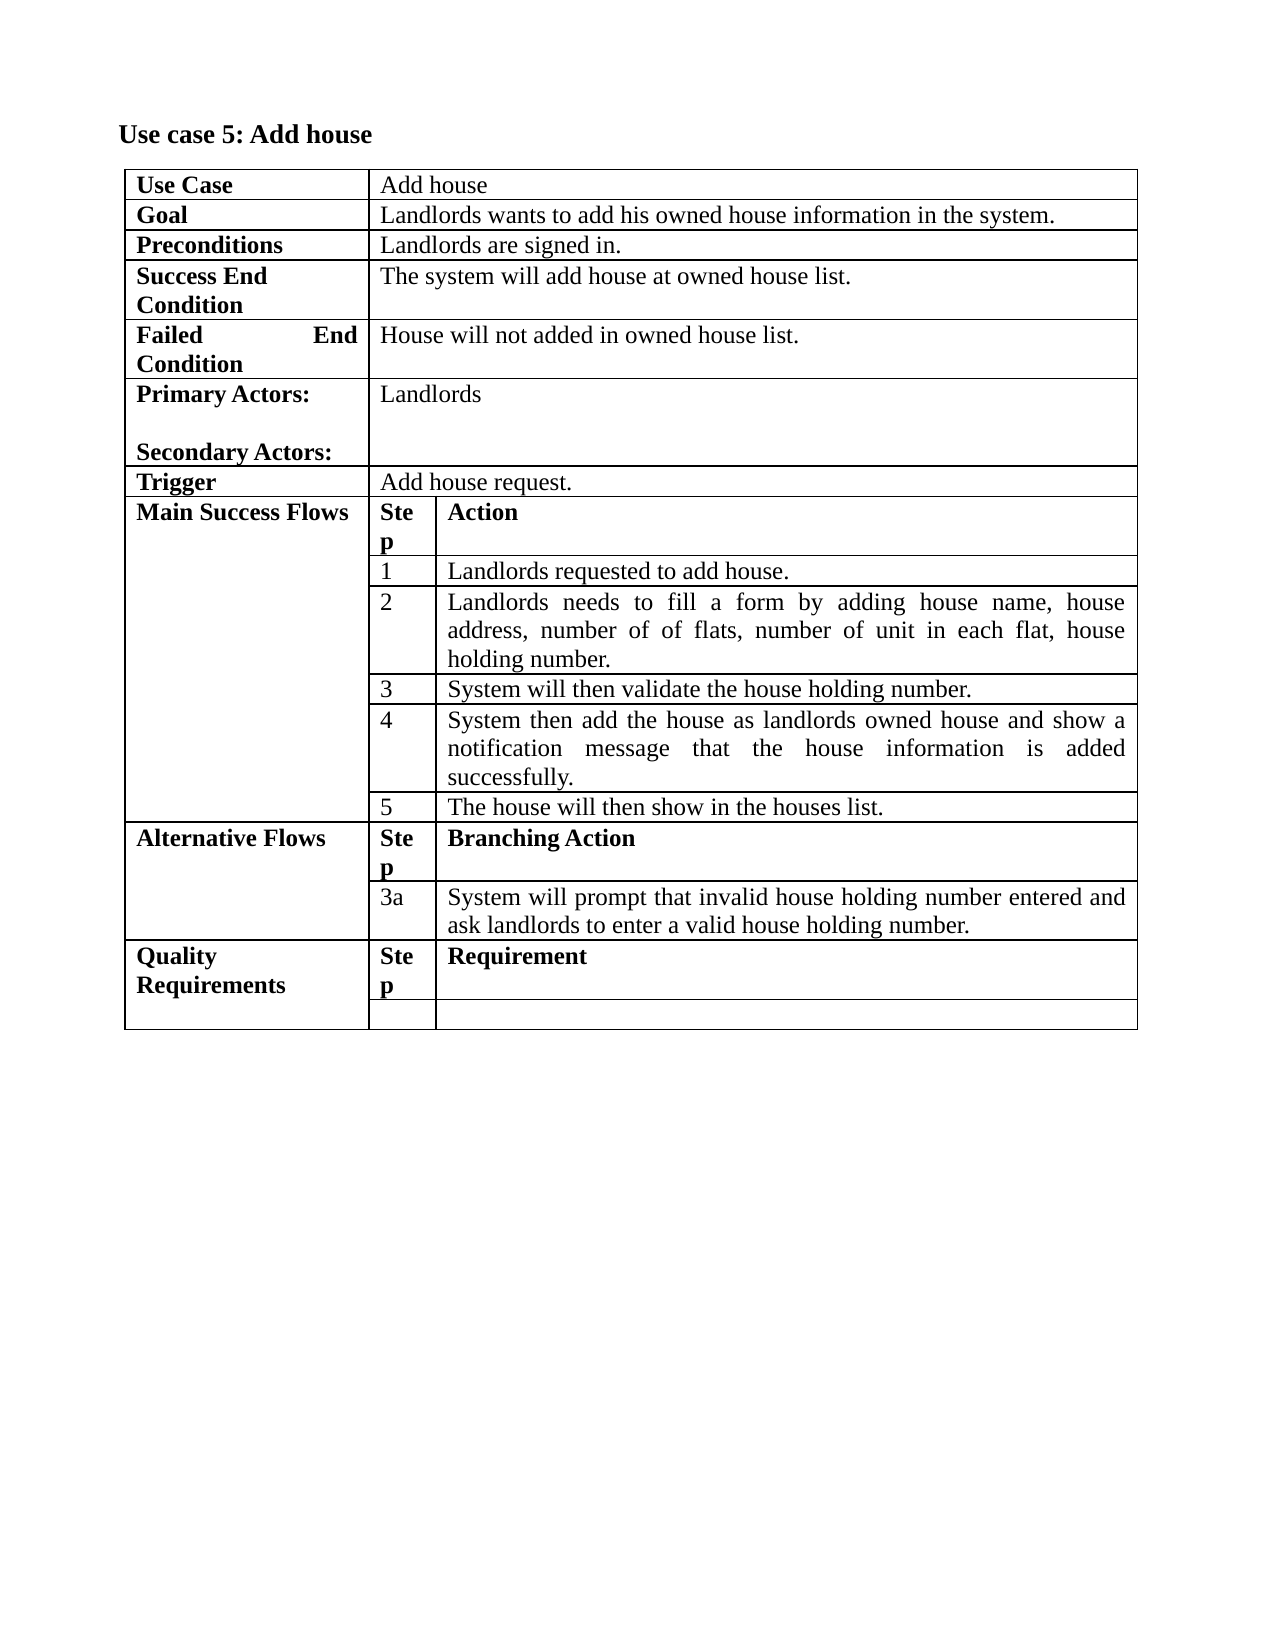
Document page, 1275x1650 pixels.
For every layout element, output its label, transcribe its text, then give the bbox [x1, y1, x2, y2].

table_cell The house will then show in the houses list. [437, 793, 1137, 821]
table_cell Preconditions [126, 231, 368, 259]
table_cell System will then validate the house holding number. [437, 675, 1137, 703]
table_cell [437, 1000, 1137, 1029]
table_cell Goal [126, 200, 368, 229]
table_cell Add house request. [370, 467, 1137, 496]
table_cell The system will add house at owned house list. [370, 261, 1137, 318]
table_cell 5 [370, 793, 435, 821]
table_cell Step [370, 823, 435, 880]
table_header Add house [370, 170, 1137, 199]
table_cell Action [437, 497, 1137, 555]
table_cell House will not added in owned house list. [370, 320, 1137, 377]
table_cell Main Success Flows [126, 497, 368, 821]
table_cell Step [370, 497, 435, 555]
table_cell Landlords [370, 379, 1137, 465]
table_cell 2 [370, 587, 435, 673]
table_cell Branching Action [437, 823, 1137, 880]
table_cell Failed End Condition [126, 320, 368, 377]
table_cell 1 [370, 556, 435, 585]
table_header Use Case [126, 170, 368, 199]
table_cell [370, 1000, 435, 1029]
table_cell Primary Actors: Secondary Actors: [126, 379, 368, 465]
table_cell 3a [370, 882, 435, 939]
table_cell System then add the house as landlords owned house and show a notification message that the house information is added successfully. [437, 705, 1137, 791]
text Use case 5: Add house [118, 118, 1157, 149]
table_cell Quality Requirements [126, 941, 368, 1029]
table_cell Success End Condition [126, 261, 368, 318]
table_cell 3 [370, 675, 435, 703]
table_cell Requirement [437, 941, 1137, 998]
table_cell Landlords needs to fill a form by adding house name, house address, number of of flats, number of unit in each flat, house holding number. [437, 587, 1137, 673]
table_cell Landlords requested to add house. [437, 556, 1137, 585]
table_cell Step [370, 941, 435, 998]
table_cell Landlords are signed in. [370, 231, 1137, 259]
table_cell Landlords wants to add his owned house information in the system. [370, 200, 1137, 229]
table_cell 4 [370, 705, 435, 791]
table_cell Alternative Flows [126, 823, 368, 939]
table_cell Trigger [126, 467, 368, 496]
table_cell System will prompt that invalid house holding number entered and ask landlords to enter a valid house holding number. [437, 882, 1137, 939]
